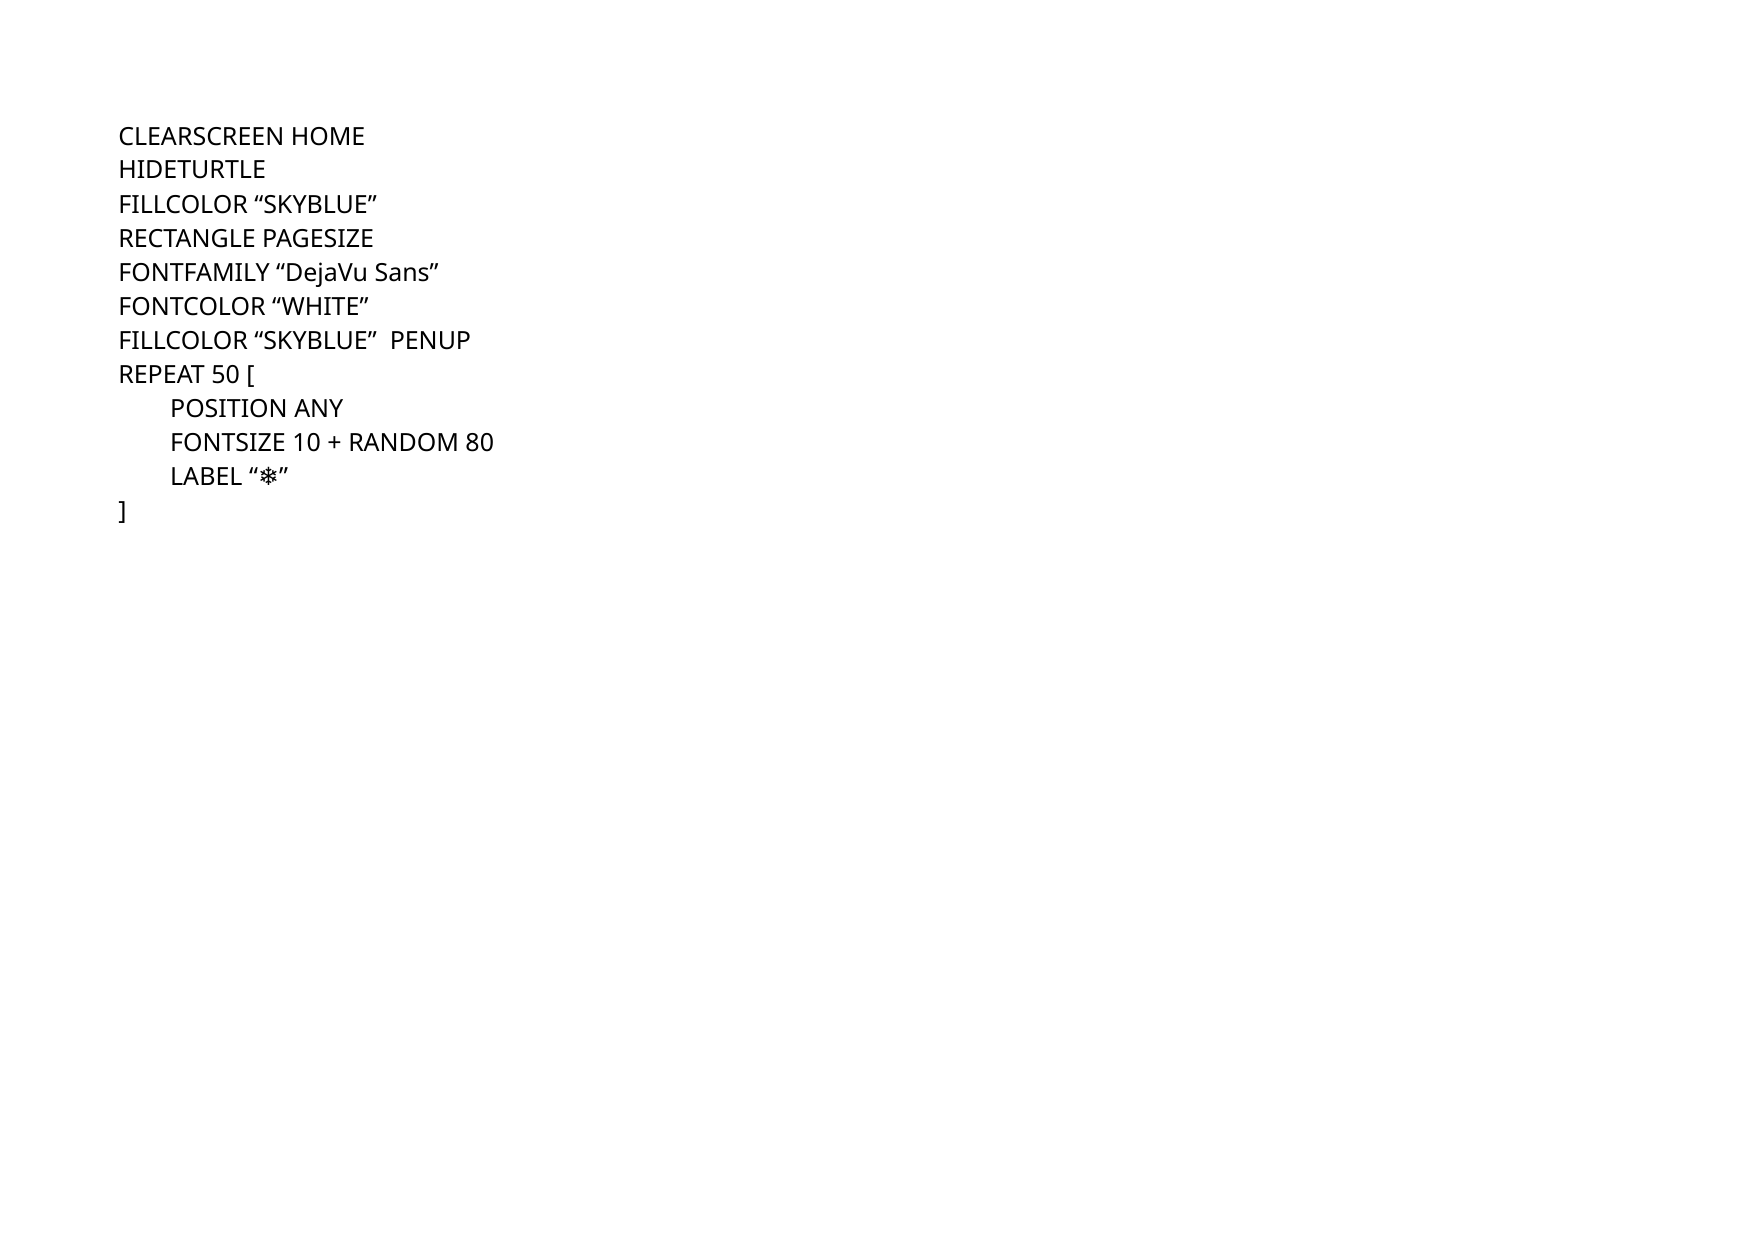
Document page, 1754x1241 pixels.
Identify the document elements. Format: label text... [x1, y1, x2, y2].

text FONTCOLOR “WHITE” [118, 288, 1636, 322]
text HIDETURTLE [118, 152, 1636, 186]
text RECTANGLE PAGESIZE [118, 220, 1636, 254]
text POSITION ANY [118, 391, 1636, 425]
text FILLCOLOR “SKYBLUE” PENUP [118, 322, 1636, 357]
text FILLCOLOR “SKYBLUE” [118, 186, 1636, 220]
text LABEL “❄” [118, 459, 1636, 493]
text ] [118, 493, 1636, 527]
text FONTSIZE 10 + RANDOM 80 [118, 425, 1636, 459]
text FONTFAMILY “DejaVu Sans” [118, 254, 1636, 288]
text CLEARSCREEN HOME [118, 118, 1636, 152]
text REPEAT 50 [ [118, 357, 1636, 391]
